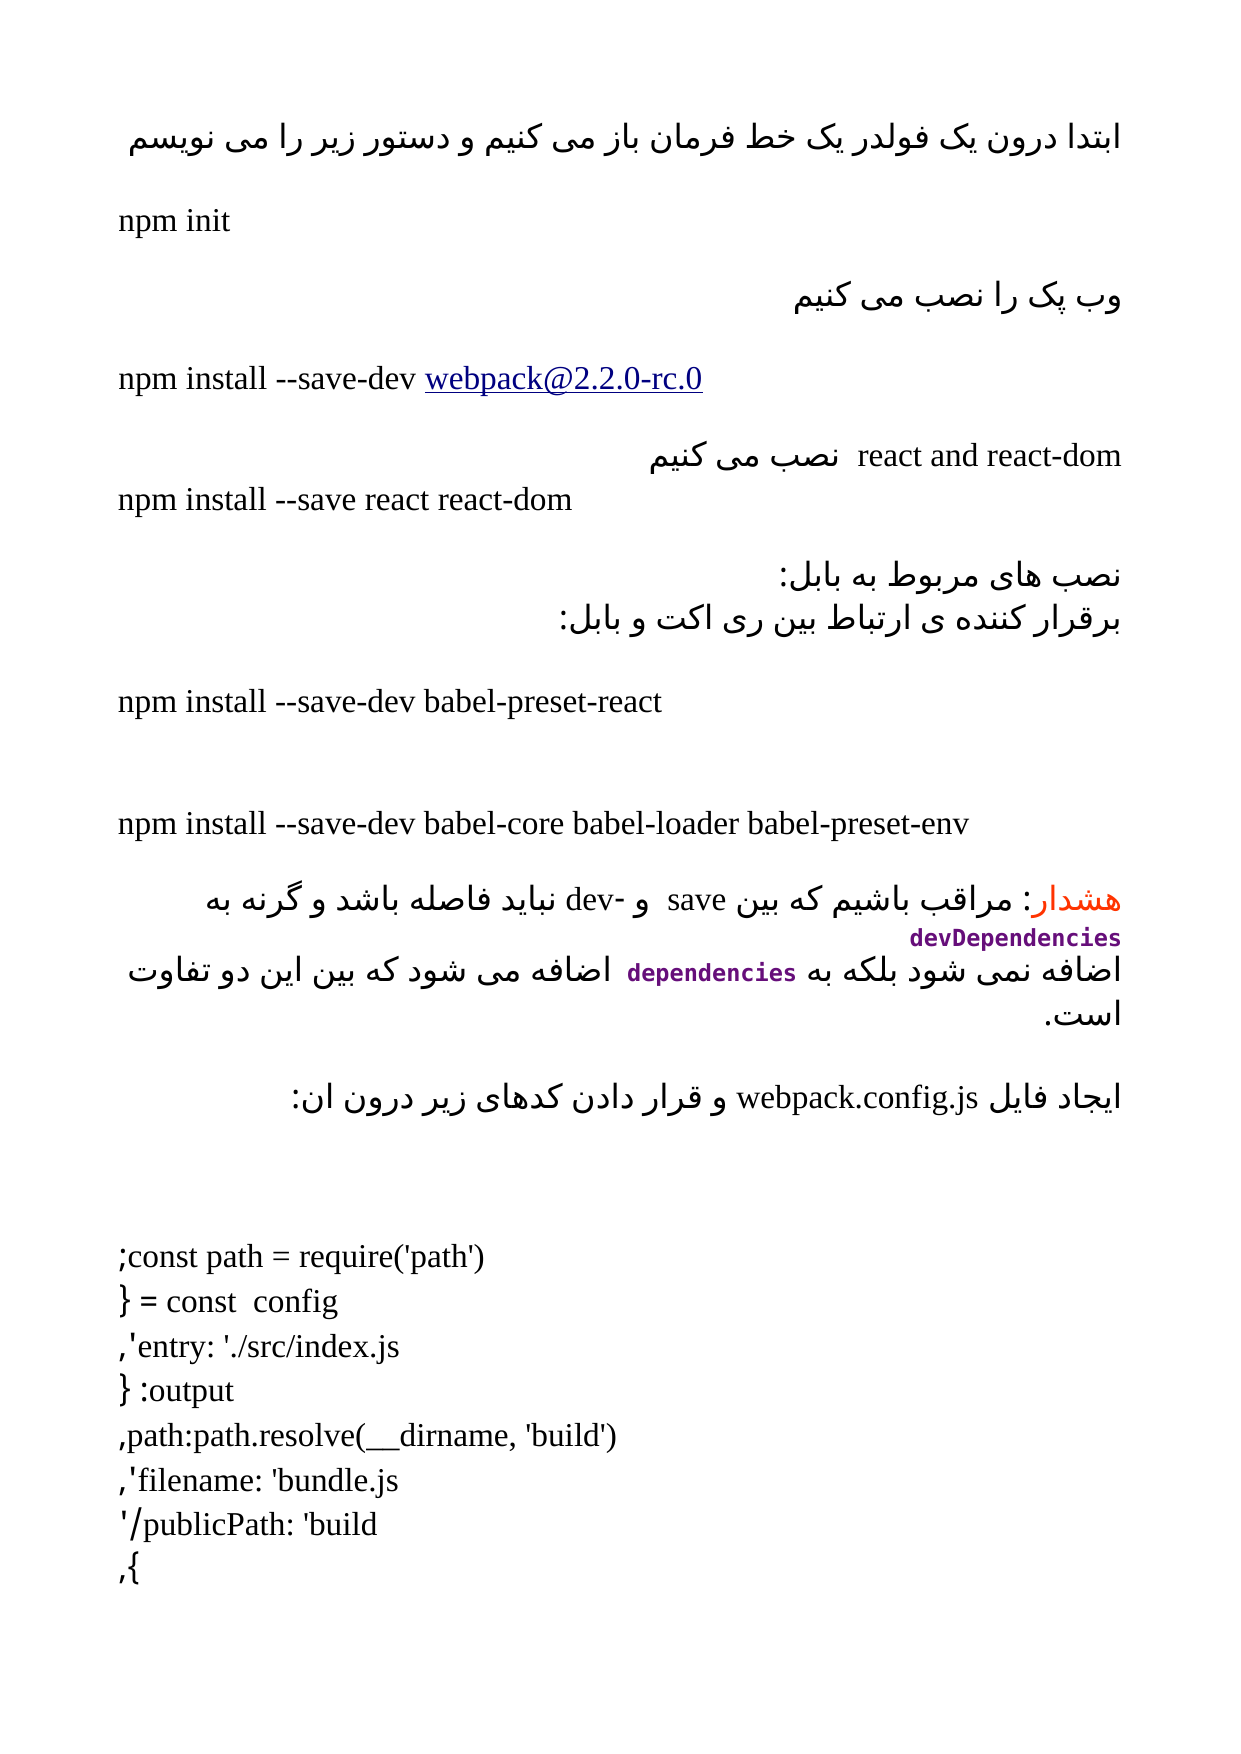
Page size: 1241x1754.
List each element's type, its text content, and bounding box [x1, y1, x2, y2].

text ایجاد فایل webpack.config.js و قرار دادن کدهای زیر درون ان: [118, 1077, 1122, 1122]
text وب پک را نصب می کنیم [118, 277, 1122, 320]
text const path = require('path'); [118, 1237, 1122, 1281]
text path:path.resolve(__dirname, 'build'), [118, 1415, 1122, 1460]
text برقرار کننده ی ارتباط بین ری اکت و بابل: [118, 600, 1122, 643]
text filename: 'bundle.js', [118, 1460, 1122, 1505]
text npm install --save-dev webpack@2.2.0-rc.0 [118, 358, 1122, 397]
text npm install --save react react-dom [118, 480, 1122, 518]
text react and react-dom نصب می کنیم [118, 435, 1122, 480]
text ابتدا درون یک فولدر یک خط فرمان باز می کنیم و دستور زیر را می نویسم [118, 118, 1122, 200]
text npm install --save-dev babel-core babel-loader babel-preset-env [118, 803, 1122, 841]
text output: { [118, 1371, 1122, 1415]
text اضافه نمی شود بلکه به dependencies اضافه می شود که بین این دو تفاوت است. [118, 952, 1122, 1038]
text entry: './src/index.js', [118, 1326, 1122, 1371]
text }, [118, 1549, 1122, 1593]
text npm install --save-dev babel-preset-react [118, 682, 1122, 726]
text publicPath: 'build/' [118, 1505, 1122, 1549]
text هشدار: مراقب باشیم که بین save و -dev نباید فاصله باشد و گرنه به devDependencies [118, 879, 1122, 952]
text npm init [118, 200, 1122, 238]
text const config = { [118, 1281, 1122, 1326]
text نصب های مربوط به بابل: [118, 556, 1122, 600]
